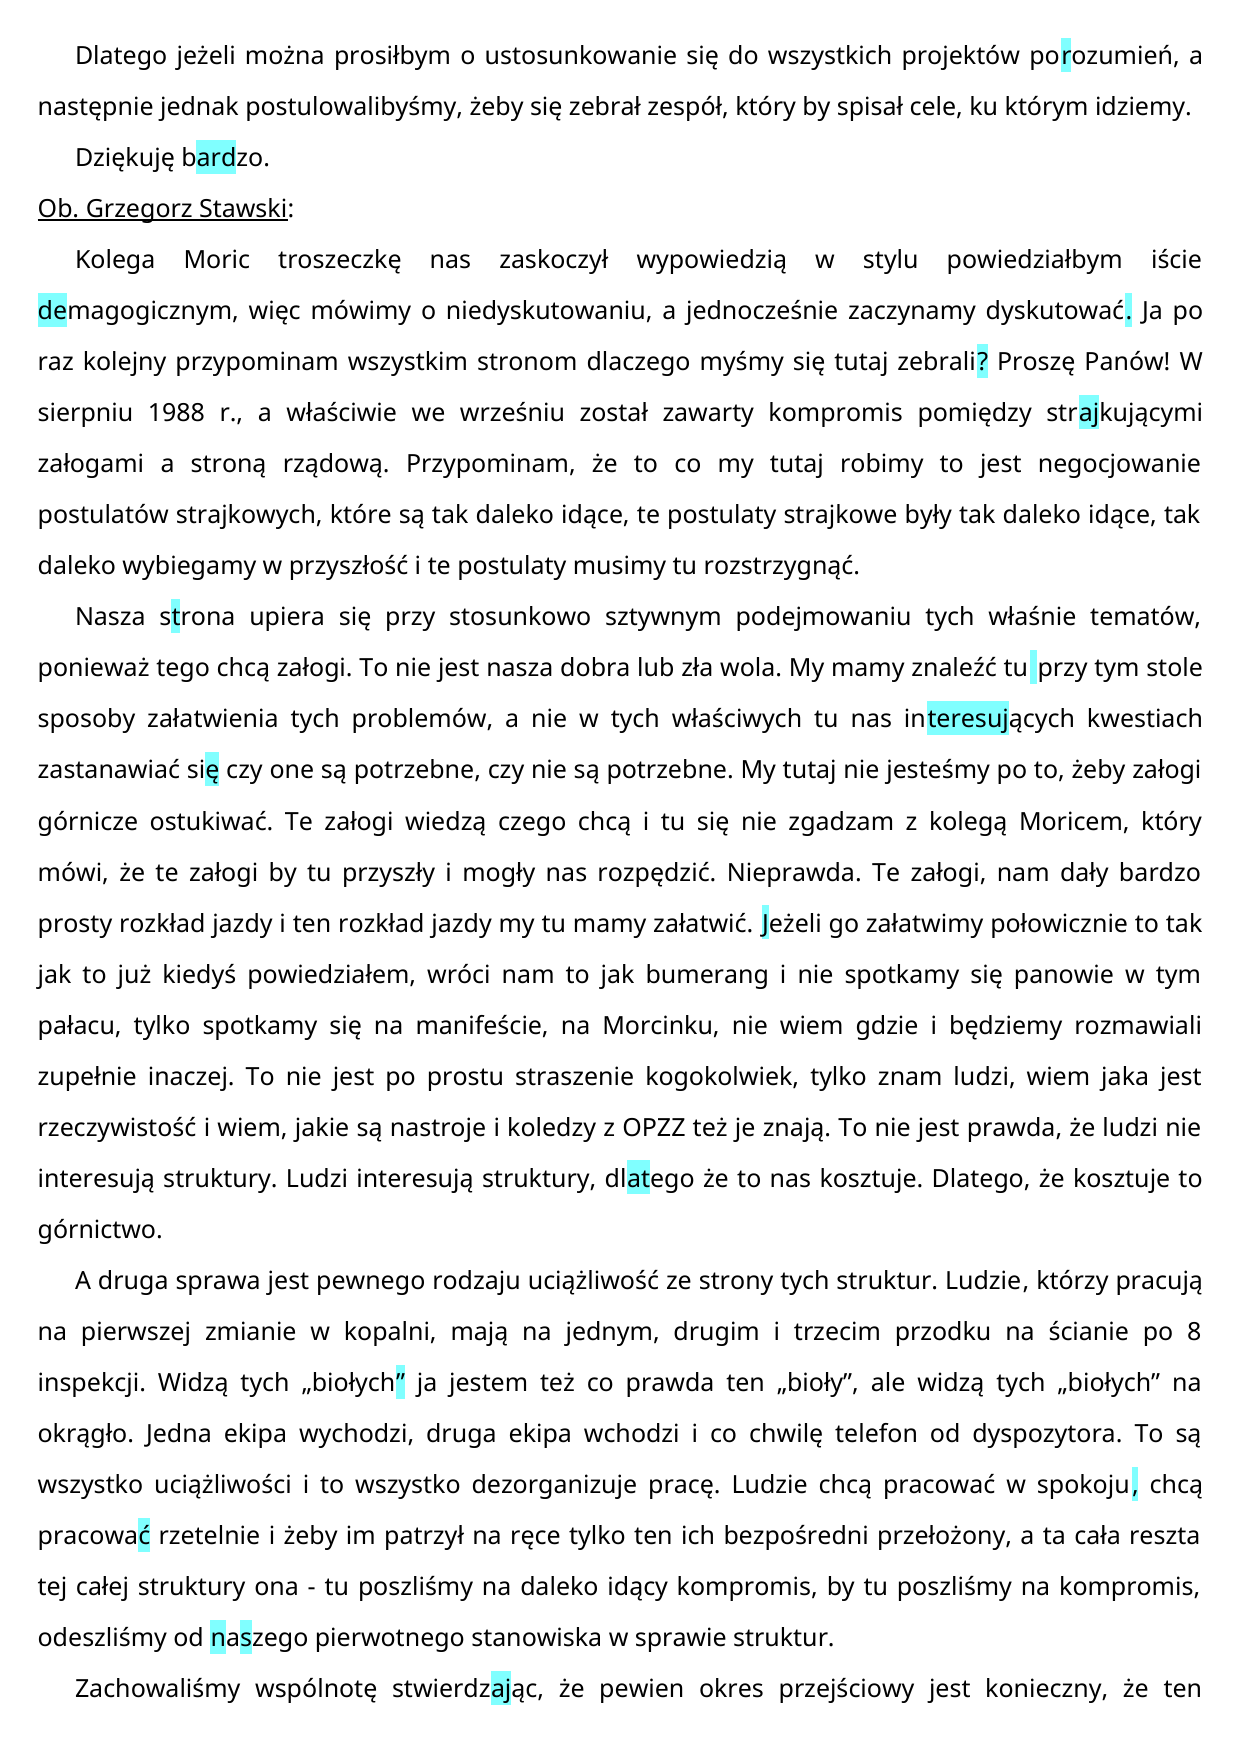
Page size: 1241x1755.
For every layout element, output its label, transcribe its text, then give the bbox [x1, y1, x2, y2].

text Zachowaliśmy wspólnotę stwierdzając, że pewien okres przejściowy jest konieczny, że ten [37, 1671, 1203, 1705]
text Ob. Grzegorz Stawski: [37, 191, 1203, 225]
text Dziękuję bardzo. [37, 139, 1203, 174]
text Nasza strona upiera się przy stosunkowo sztywnym podejmowaniu tych właśnie tematów, ponieważ tego chcą załogi. To nie jest nasza dobra lub zła wola. My mamy znaleźć tu przy tym stole sposoby załatwienia tych problemów, a nie w tych właściwych tu nas interesujących kwestiach zastanawiać się czy one są potrzebne, czy nie są potrzebne. My tutaj nie jesteśmy po to, żeby załogi górnicze ostukiwać. Te załogi wiedzą czego chcą i tu się nie zgadzam z kolegą Moricem, który mówi, że te załogi by tu przyszły i mogły nas rozpędzić. Nieprawda. Te załogi, nam dały bardzo prosty rozkład jazdy i ten rozkład jazdy my tu mamy załatwić. Jeżeli go załatwimy połowicznie to tak jak to już kiedyś powiedziałem, wróci nam to jak bumerang i nie spotkamy się panowie w tym pałacu, tylko spotkamy się na manifeście, na Morcinku, nie wiem gdzie i będziemy rozmawiali zupełnie inaczej. To nie jest po prostu straszenie kogokolwiek, tylko znam ludzi, wiem jaka jest rzeczywistość i wiem, jakie są nastroje i koledzy z OPZZ też je znają. To nie jest prawda, że ludzi nie interesują struktury. Ludzi interesują struktury, dlatego że to nas kosztuje. Dlatego, że kosztuje to górnictwo. [37, 599, 1203, 1246]
text A druga sprawa jest pewnego rodzaju uciążliwość ze strony tych struktur. Ludzie, którzy pracują na pierwszej zmianie w kopalni, mają na jednym, drugim i trzecim przodku na ścianie po 8 inspekcji. Widzą tych „biołych” ja jestem też co prawda ten „bioły”, ale widzą tych „biołych” na okrągło. Jedna ekipa wychodzi, druga ekipa wchodzi i co chwilę telefon od dyspozytora. To są wszystko uciążliwości i to wszystko dezorganizuje pracę. Ludzie chcą pracować w spokoju, chcą pracować rzetelnie i żeby im patrzył na ręce tylko ten ich bezpośredni przełożony, a ta cała reszta tej całej struktury ona - tu poszliśmy na daleko idący kompromis, by tu poszliśmy na kompromis, odeszliśmy od naszego pierwotnego stanowiska w sprawie struktur. [37, 1262, 1203, 1654]
text Dlatego jeżeli można prosiłbym o ustosunkowanie się do wszystkich projektów porozumień, a następnie jednak postulowalibyśmy, żeby się zebrał zespół, który by spisał cele, ku którym idziemy. [37, 37, 1203, 123]
text Kolega Moric troszeczkę nas zaskoczył wypowiedzią w stylu powiedziałbym iście demagogicznym, więc mówimy o niedyskutowaniu, a jednocześnie zaczynamy dyskutować. Ja po raz kolejny przypominam wszystkim stronom dlaczego myśmy się tutaj zebrali? Proszę Panów! W sierpniu 1988 r., a właściwie we wrześniu został zawarty kompromis pomiędzy strajkującymi załogami a stroną rządową. Przypominam, że to co my tutaj robimy to jest negocjowanie postulatów strajkowych, które są tak daleko idące, te postulaty strajkowe były tak daleko idące, tak daleko wybiegamy w przyszłość i te postulaty musimy tu rozstrzygnąć. [37, 242, 1203, 582]
